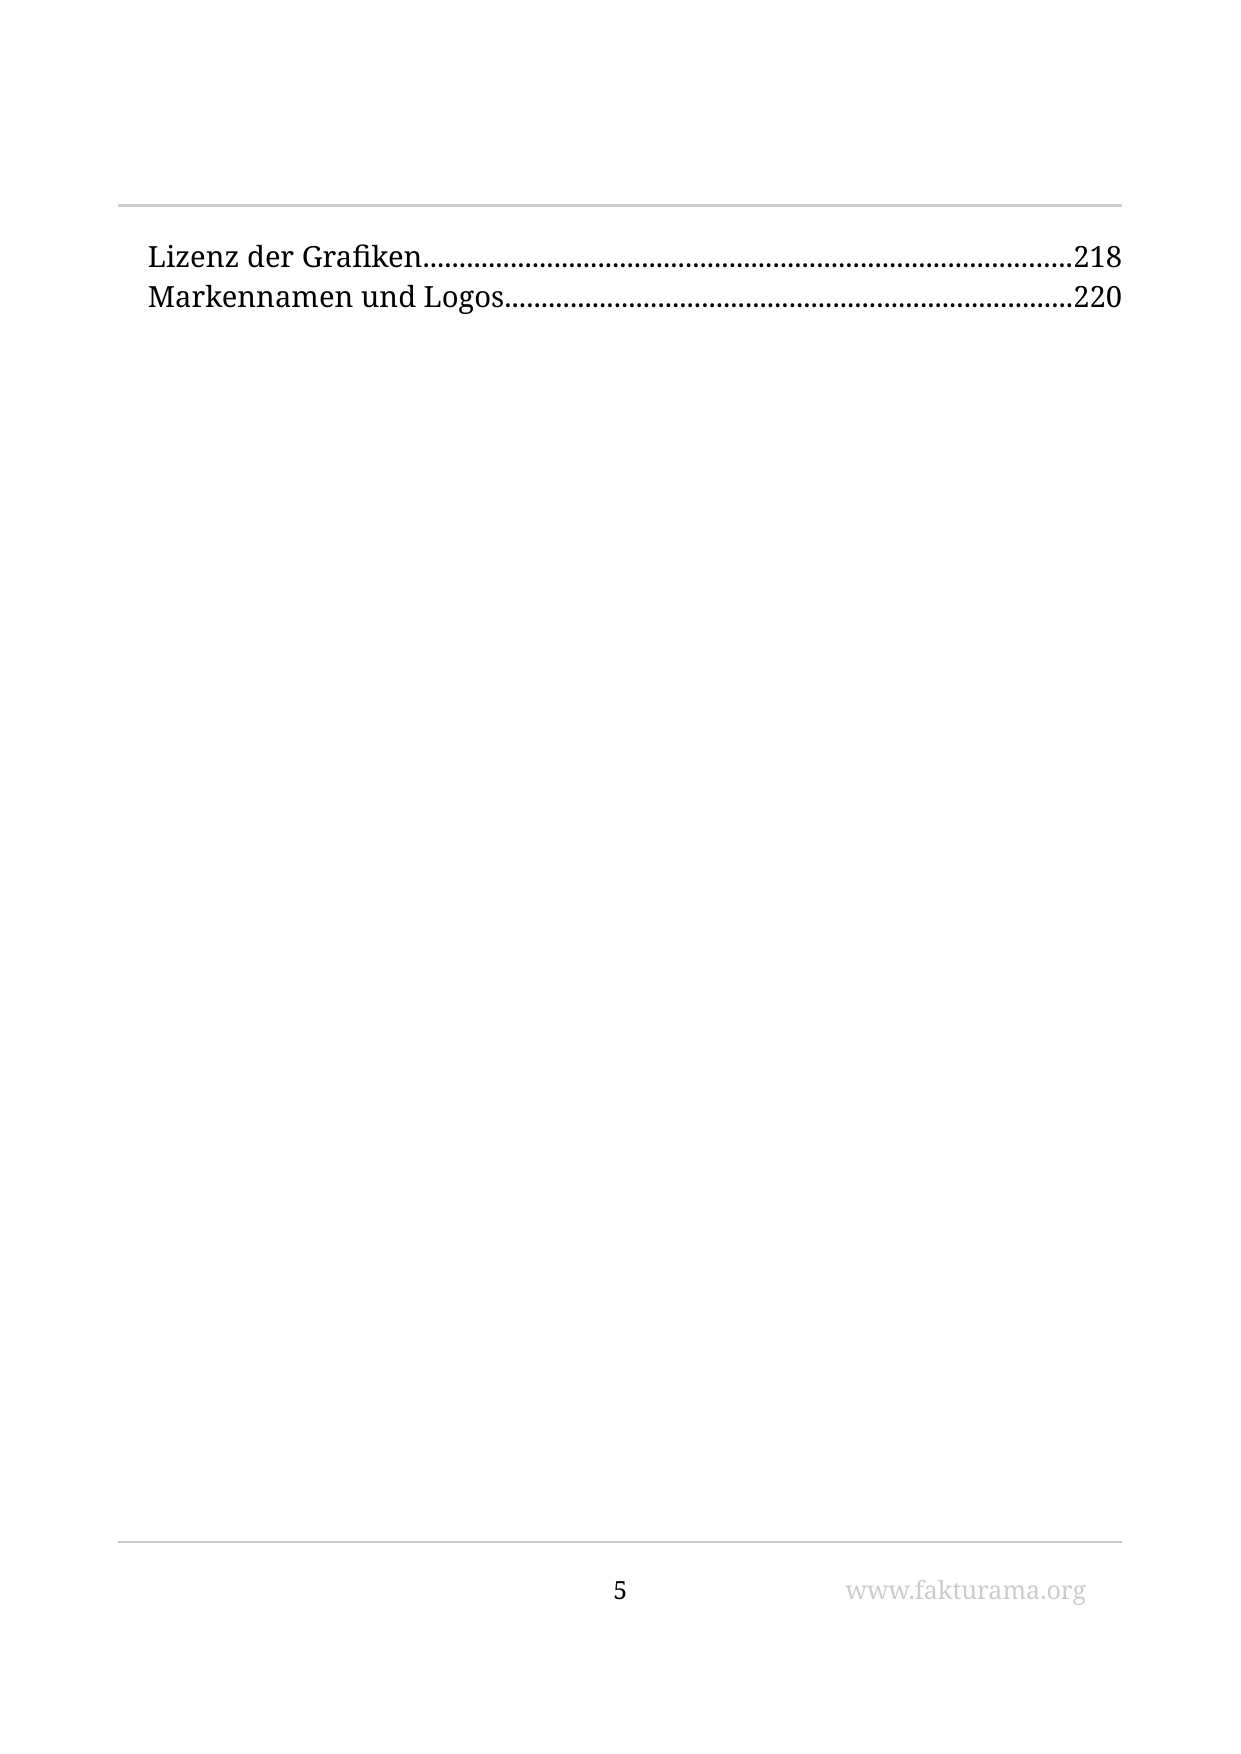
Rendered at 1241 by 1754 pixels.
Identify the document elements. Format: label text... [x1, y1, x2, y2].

text Lizenz der Grafiken 218 [148, 236, 1122, 276]
text Markennamen und Logos 220 [148, 276, 1122, 316]
